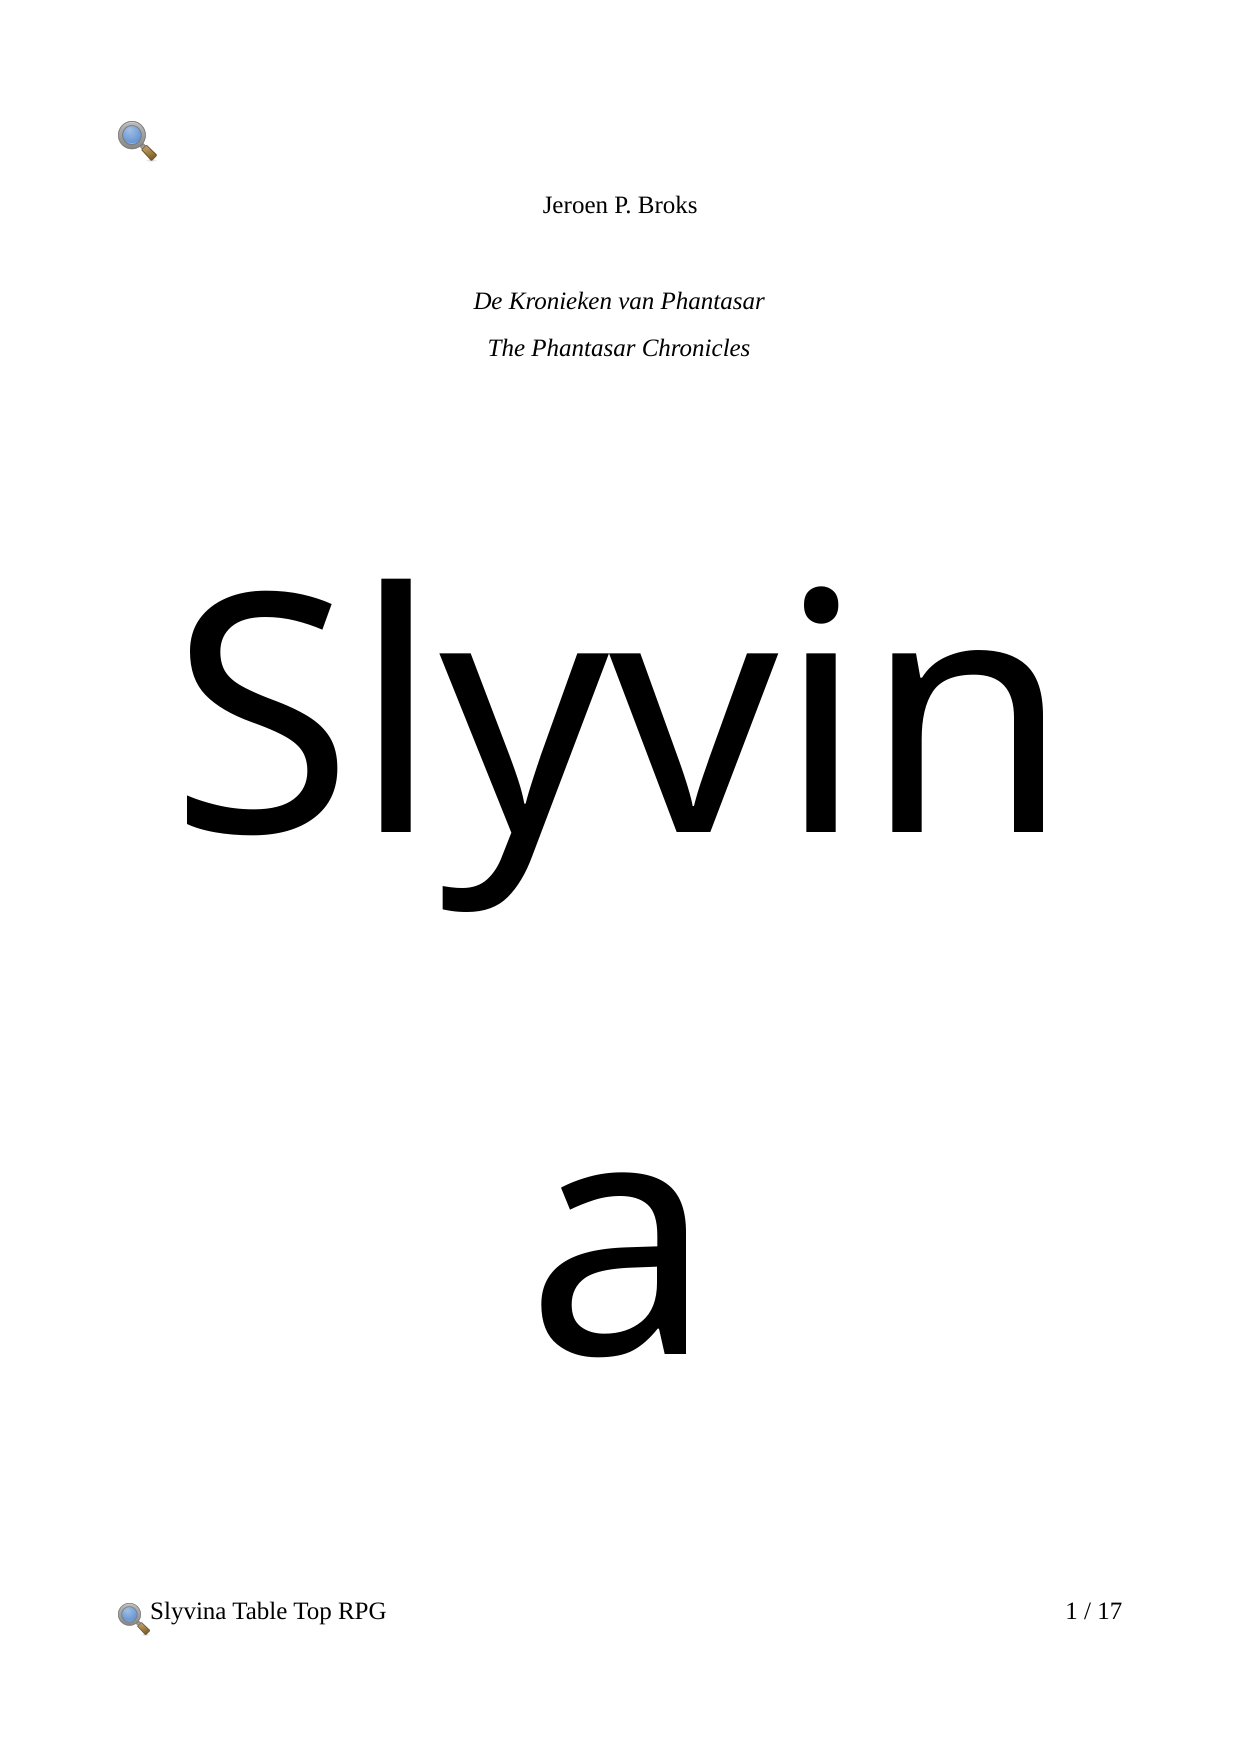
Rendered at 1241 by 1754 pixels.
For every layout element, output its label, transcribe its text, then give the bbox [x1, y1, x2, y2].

text Slyvina [118, 476, 1122, 1452]
picture [118, 121, 158, 162]
text The Phantasar Chronicles [118, 333, 1122, 362]
text De Kronieken van Phantasar [118, 286, 1122, 314]
picture [118, 1603, 150, 1636]
text Jeroen P. Broks [118, 191, 1122, 219]
